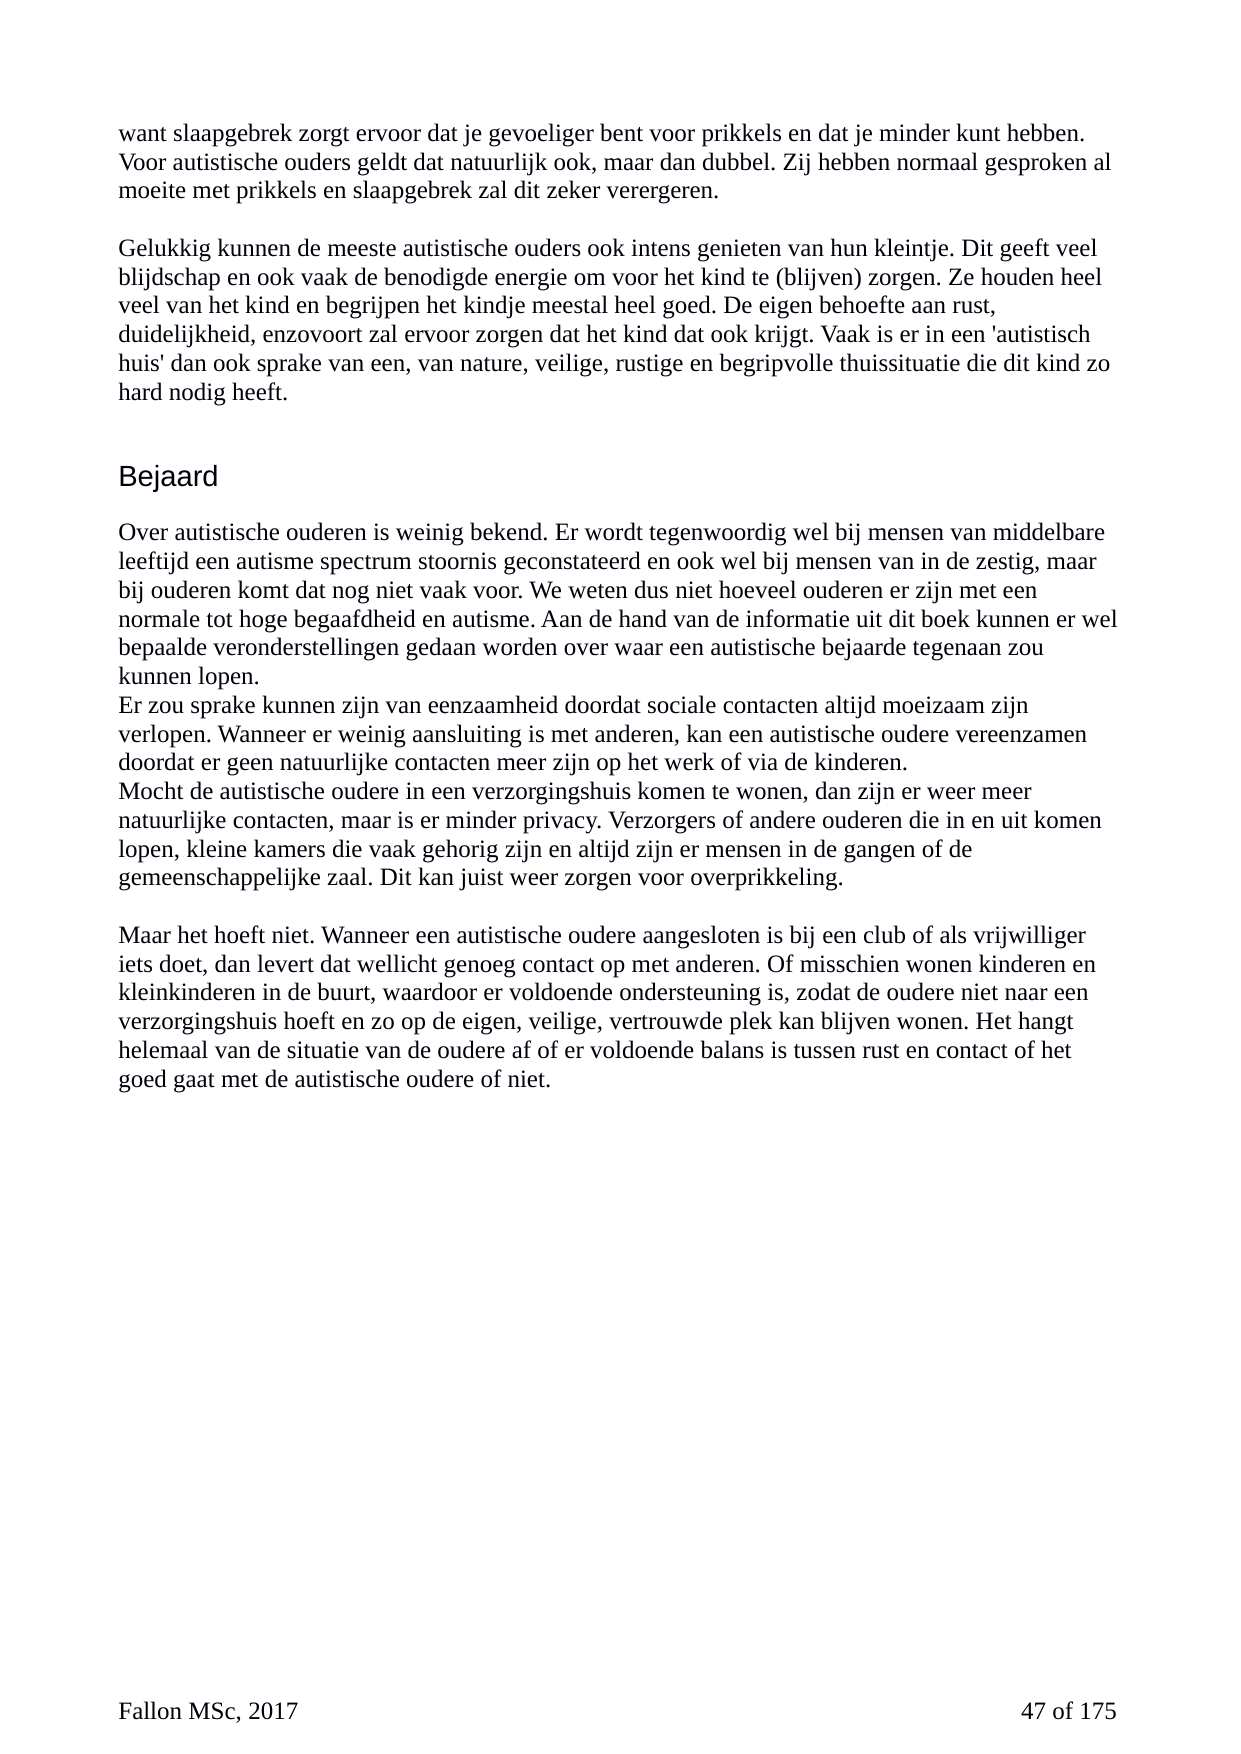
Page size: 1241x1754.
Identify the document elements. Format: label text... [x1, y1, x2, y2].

subtitle Bejaard [118, 459, 1122, 493]
text Maar het hoeft niet. Wanneer een autistische oudere aangesloten is bij een club of als vrijwilliger iets doet, dan levert dat wellicht genoeg contact op met anderen. Of misschien wonen kinderen en kleinkinderen in de buurt, waardoor er voldoende ondersteuning is, zodat de oudere niet naar een verzorgingshuis hoeft en zo op de eigen, veilige, vertrouwde plek kan blijven wonen. Het hangt helemaal van de situatie van de oudere af of er voldoende balans is tussen rust en contact of het goed gaat met de autistische oudere of niet. [118, 920, 1122, 1092]
text Over autistische ouderen is weinig bekend. Er wordt tegenwoordig wel bij mensen van middelbare leeftijd een autisme spectrum stoornis geconstateerd en ook wel bij mensen van in de zestig, maar bij ouderen komt dat nog niet vaak voor. We weten dus niet hoeveel ouderen er zijn met een normale tot hoge begaafdheid en autisme. Aan de hand van de informatie uit dit boek kunnen er wel bepaalde veronderstellingen gedaan worden over waar een autistische bejaarde tegenaan zou kunnen lopen. [118, 517, 1122, 690]
text Gelukkig kunnen de meeste autistische ouders ook intens genieten van hun kleintje. Dit geeft veel blijdschap en ook vaak de benodigde energie om voor het kind te (blijven) zorgen. Ze houden heel veel van het kind en begrijpen het kindje meestal heel goed. De eigen behoefte aan rust, duidelijkheid, enzovoort zal ervoor zorgen dat het kind dat ook krijgt. Vaak is er in een 'autistisch huis' dan ook sprake van een, van nature, veilige, rustige en begripvolle thuissituatie die dit kind zo hard nodig heeft. [118, 233, 1122, 406]
text Mocht de autistische oudere in een verzorgingshuis komen te wonen, dan zijn er weer meer natuurlijke contacten, maar is er minder privacy. Verzorgers of andere ouderen die in en uit komen lopen, kleine kamers die vaak gehorig zijn en altijd zijn er mensen in de gangen of de gemeenschappelijke zaal. Dit kan juist weer zorgen voor overprikkeling. [118, 776, 1122, 891]
text Er zou sprake kunnen zijn van eenzaamheid doordat sociale contacten altijd moeizaam zijn verlopen. Wanneer er weinig aansluiting is met anderen, kan een autistische oudere vereenzamen doordat er geen natuurlijke contacten meer zijn op het werk of via de kinderen. [118, 690, 1122, 776]
text want slaapgebrek zorgt ervoor dat je gevoeliger bent voor prikkels en dat je minder kunt hebben. Voor autistische ouders geldt dat natuurlijk ook, maar dan dubbel. Zij hebben normaal gesproken al moeite met prikkels en slaapgebrek zal dit zeker verergeren. [118, 118, 1122, 204]
